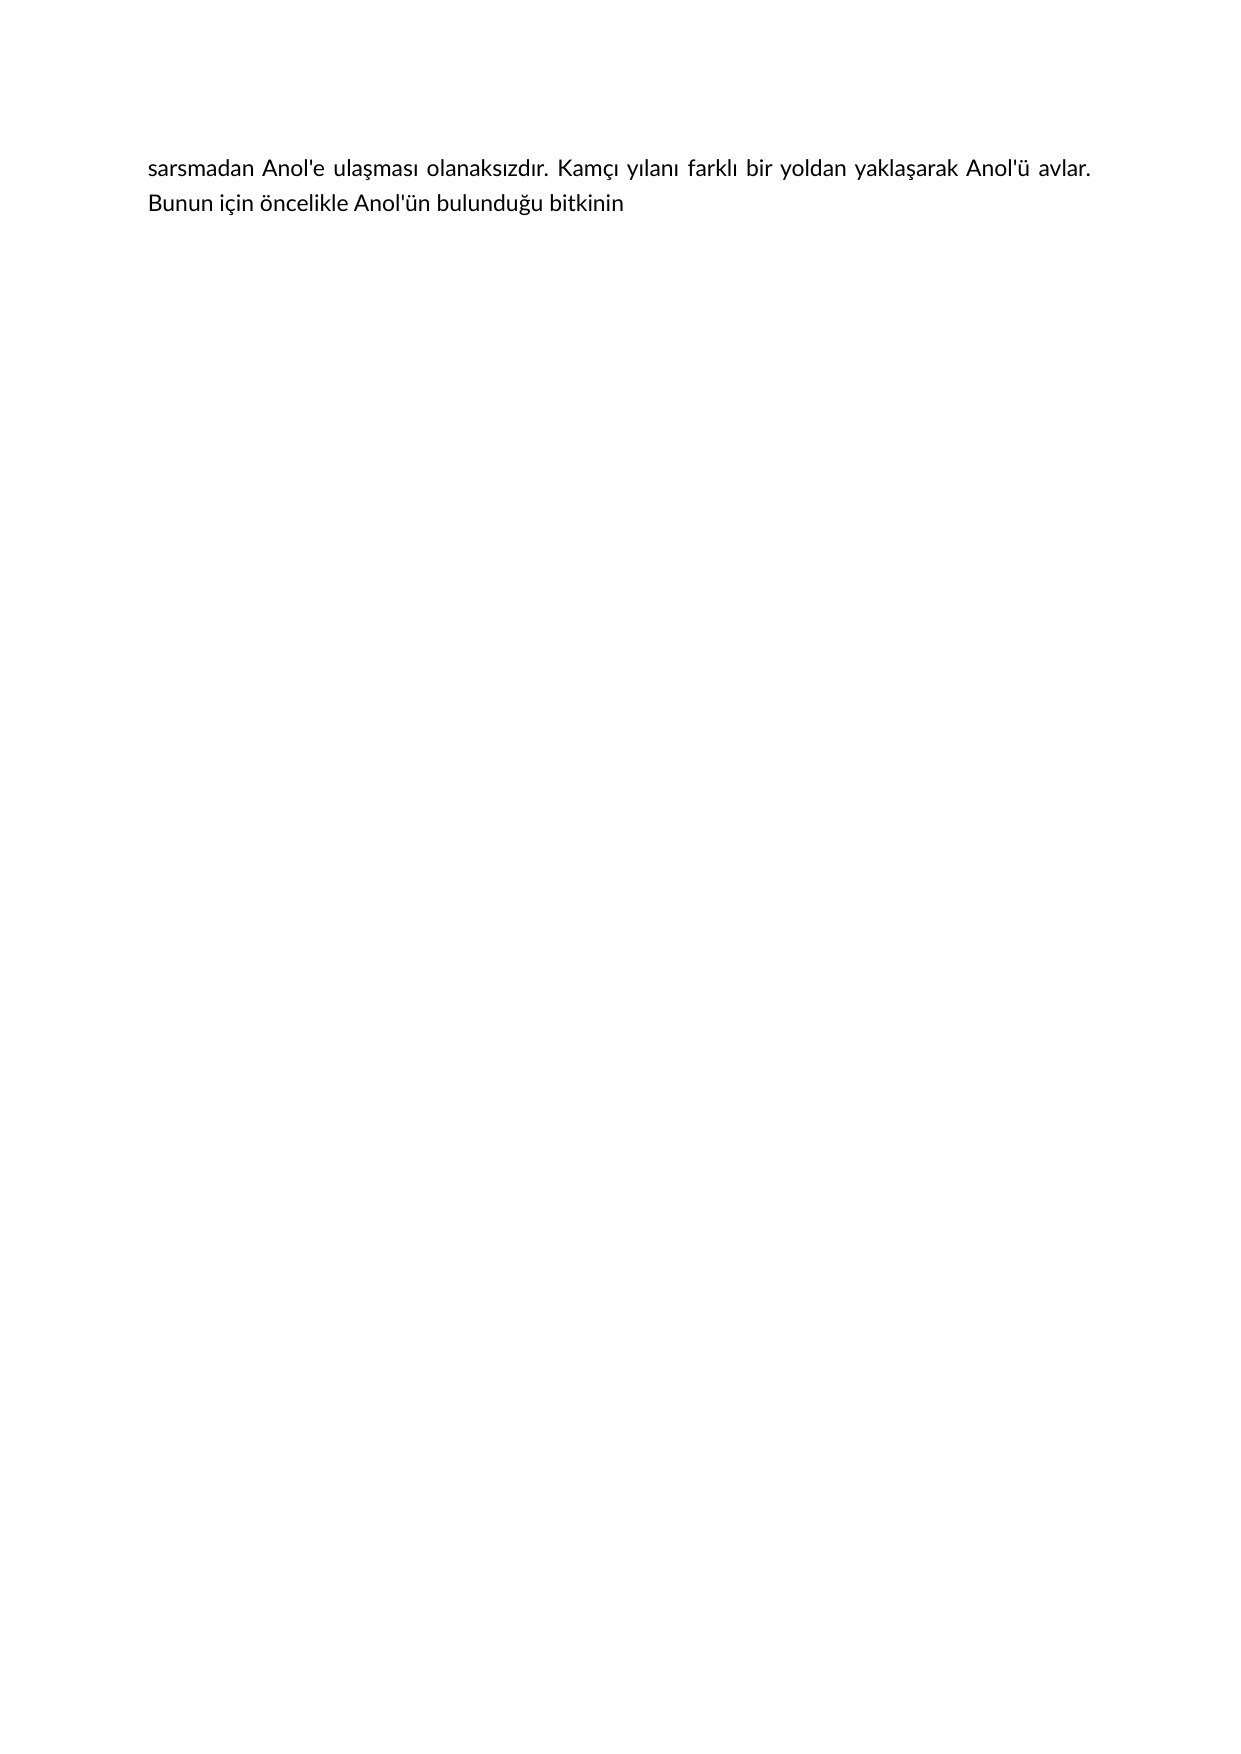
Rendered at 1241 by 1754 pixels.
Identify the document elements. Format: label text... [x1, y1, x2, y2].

text sarsmadan Anol'e ulaşması olanaksızdır. Kamçı yılanı farklı bir yoldan yaklaşarak Anol'ü avlar. Bunun için öncelikle Anol'ün bulunduğu bitkinin [148, 148, 1093, 218]
